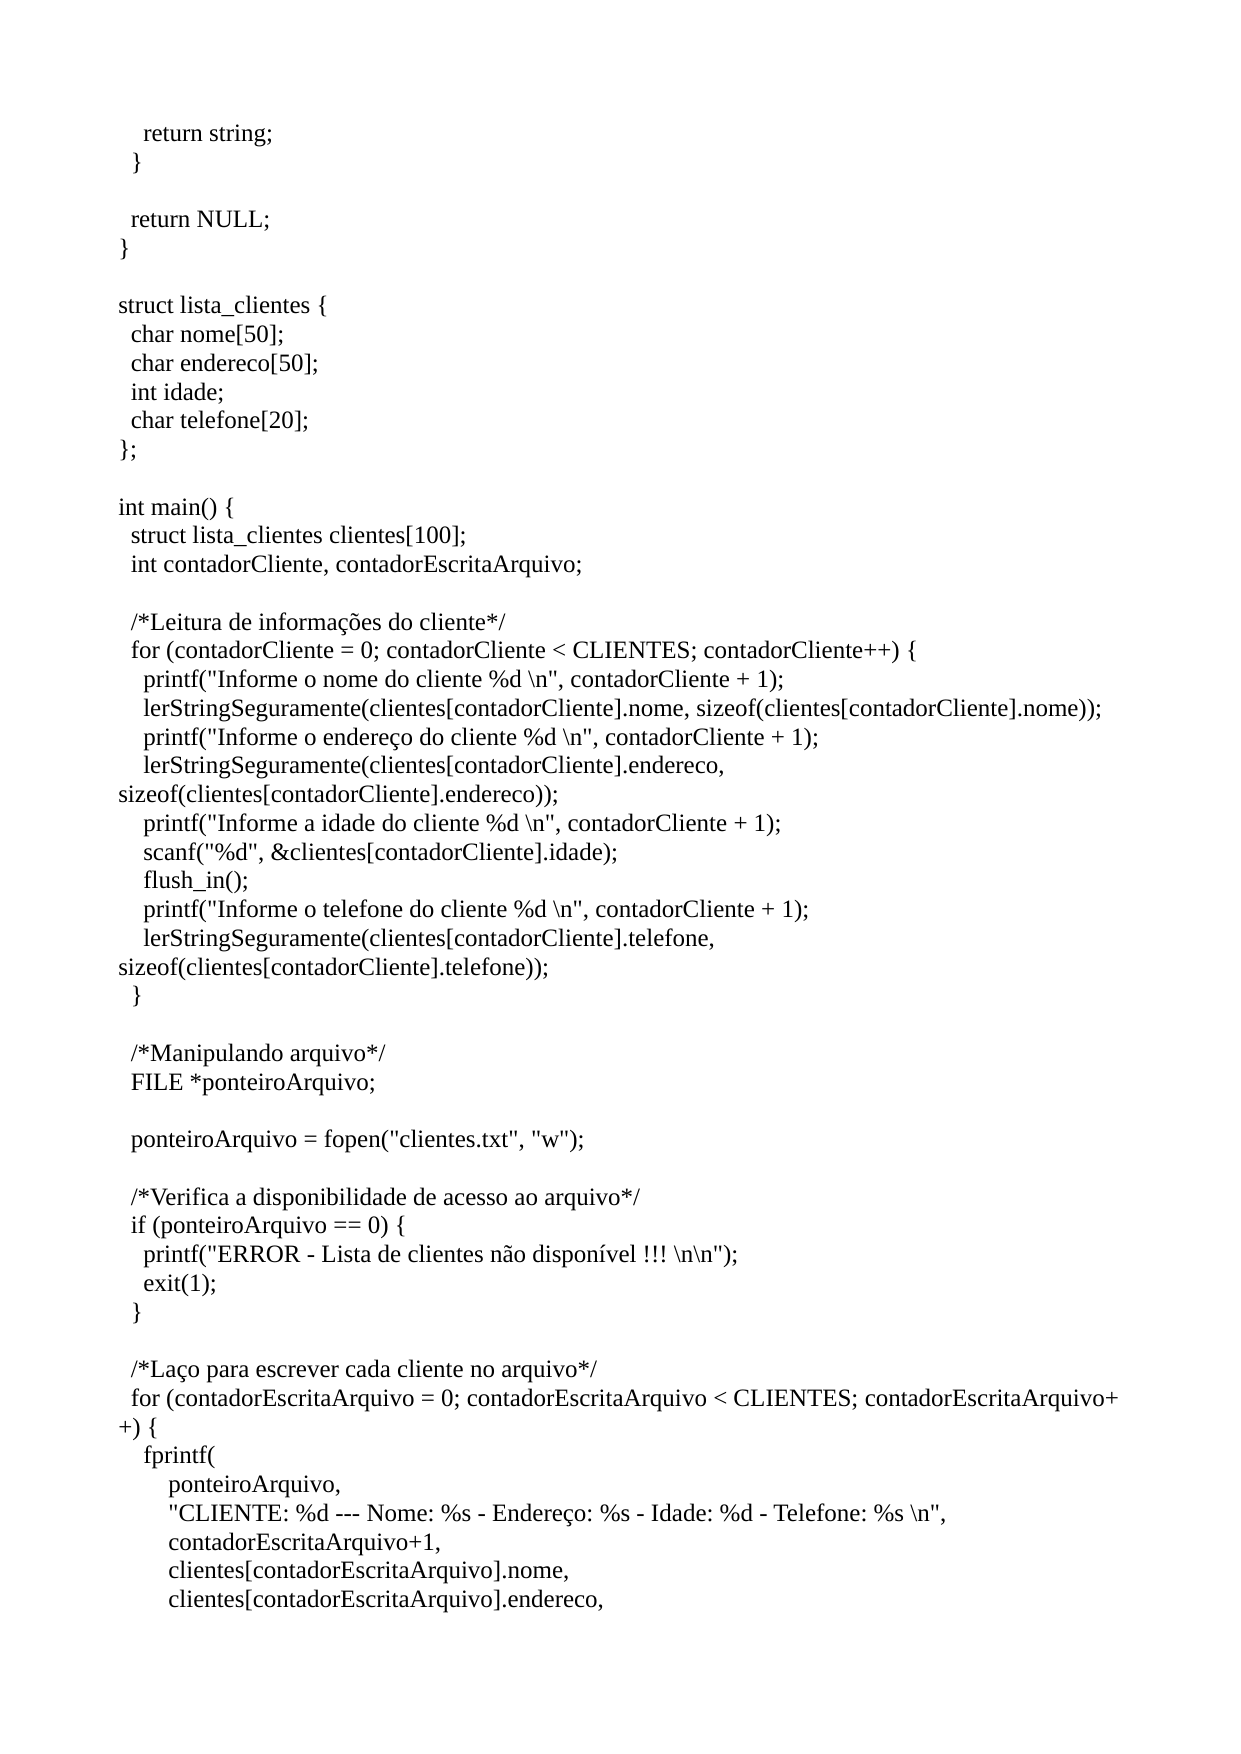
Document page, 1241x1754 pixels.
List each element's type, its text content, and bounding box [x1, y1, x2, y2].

text ponteiroArquivo = fopen("clientes.txt", "w"); [118, 1124, 1122, 1153]
text printf("Informe o endereço do cliente %d \n", contadorCliente + 1); [118, 722, 1122, 751]
text char nome[50]; [118, 319, 1122, 348]
text for (contadorCliente = 0; contadorCliente < CLIENTES; contadorCliente++) { [118, 636, 1122, 664]
text int contadorCliente, contadorEscritaArquivo; [118, 549, 1122, 578]
text flush_in(); [118, 866, 1122, 894]
text clientes[contadorEscritaArquivo].nome, [118, 1556, 1122, 1584]
text int main() { [118, 492, 1122, 521]
text return string; [118, 118, 1122, 147]
text "CLIENTE: %d --- Nome: %s - Endereço: %s - Idade: %d - Telefone: %s \n", [118, 1498, 1122, 1527]
text ponteiroArquivo, [118, 1469, 1122, 1498]
text printf("Informe o telefone do cliente %d \n", contadorCliente + 1); [118, 894, 1122, 923]
text printf("ERROR - Lista de clientes não disponível !!! \n\n"); [118, 1239, 1122, 1268]
text printf("Informe o nome do cliente %d \n", contadorCliente + 1); [118, 664, 1122, 693]
text for (contadorEscritaArquivo = 0; contadorEscritaArquivo < CLIENTES; contadorEscritaArquivo++) { [118, 1383, 1122, 1441]
text lerStringSeguramente(clientes[contadorCliente].nome, sizeof(clientes[contadorCliente].nome)); [118, 693, 1122, 722]
text /*Verifica a disponibilidade de acesso ao arquivo*/ [118, 1182, 1122, 1211]
text /*Laço para escrever cada cliente no arquivo*/ [118, 1354, 1122, 1383]
text if (ponteiroArquivo == 0) { [118, 1211, 1122, 1239]
text } [118, 233, 1122, 262]
text scanf("%d", &clientes[contadorCliente].idade); [118, 837, 1122, 866]
text } [118, 1297, 1122, 1326]
text return NULL; [118, 204, 1122, 233]
text /*Leitura de informações do cliente*/ [118, 607, 1122, 636]
text char endereco[50]; [118, 348, 1122, 377]
text char telefone[20]; [118, 406, 1122, 434]
text exit(1); [118, 1268, 1122, 1297]
text fprintf( [118, 1441, 1122, 1469]
text printf("Informe a idade do cliente %d \n", contadorCliente + 1); [118, 808, 1122, 837]
text lerStringSeguramente(clientes[contadorCliente].endereco, sizeof(clientes[contadorCliente].endereco)); [118, 751, 1122, 808]
text FILE *ponteiroArquivo; [118, 1067, 1122, 1096]
text }; [118, 434, 1122, 463]
text contadorEscritaArquivo+1, [118, 1527, 1122, 1556]
text struct lista_clientes { [118, 291, 1122, 319]
text } [118, 147, 1122, 176]
text int idade; [118, 377, 1122, 406]
text } [118, 981, 1122, 1009]
text lerStringSeguramente(clientes[contadorCliente].telefone, sizeof(clientes[contadorCliente].telefone)); [118, 923, 1122, 981]
text /*Manipulando arquivo*/ [118, 1038, 1122, 1067]
text clientes[contadorEscritaArquivo].endereco, [118, 1584, 1122, 1613]
text struct lista_clientes clientes[100]; [118, 521, 1122, 549]
